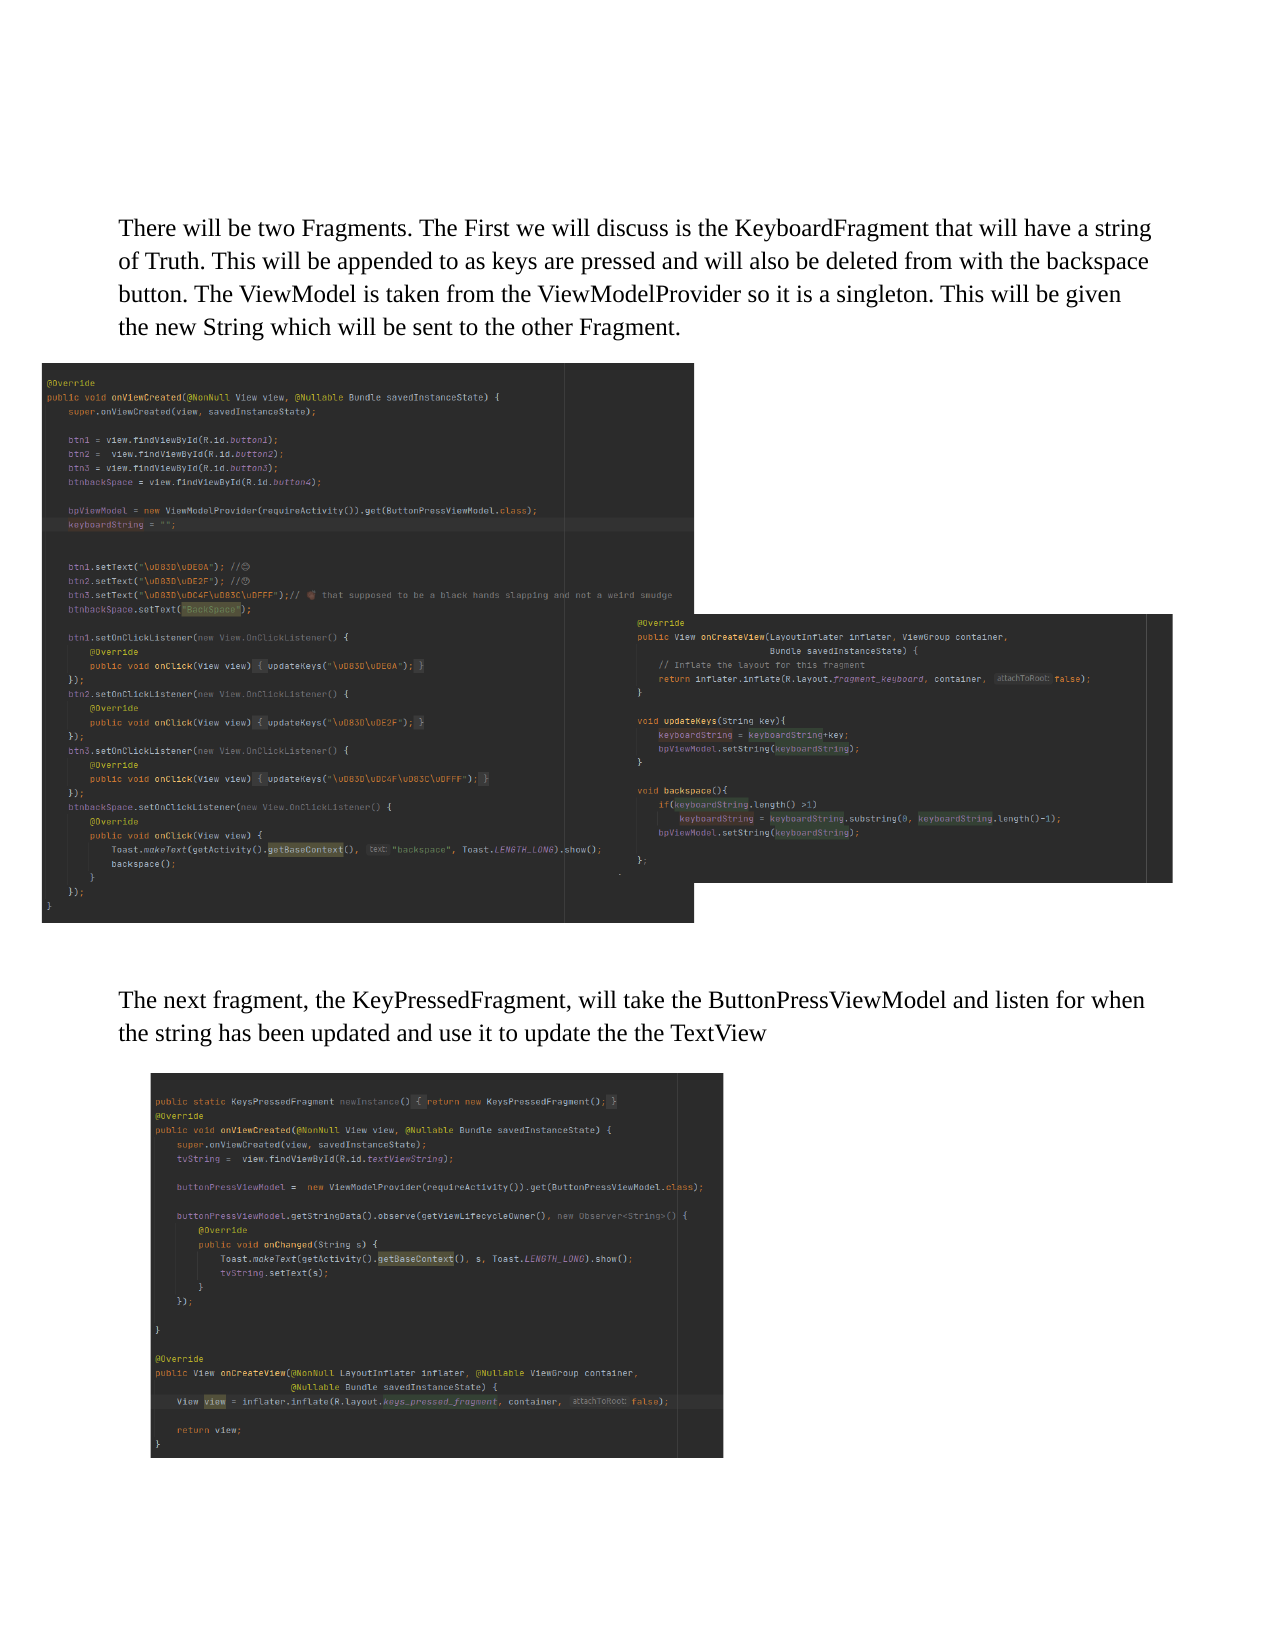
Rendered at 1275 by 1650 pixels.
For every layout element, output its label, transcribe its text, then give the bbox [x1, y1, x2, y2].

picture [41, 363, 1173, 923]
picture [150, 1073, 724, 1458]
text The next fragment, the KeyPressedFragment, will take the ButtonPressViewModel and listen for when the string has been updated and use it to update the the TextView [118, 985, 1157, 1047]
text There will be two Fragments. The First we will discuss is the KeyboardFragment that will have a string of Truth. This will be appended to as keys are pressed and will also be deleted from with the backspace button. The ViewModel is taken from the ViewModelProvider so it is a singleton. This will be given the new String which will be sent to the other Fragment. [118, 213, 1157, 341]
